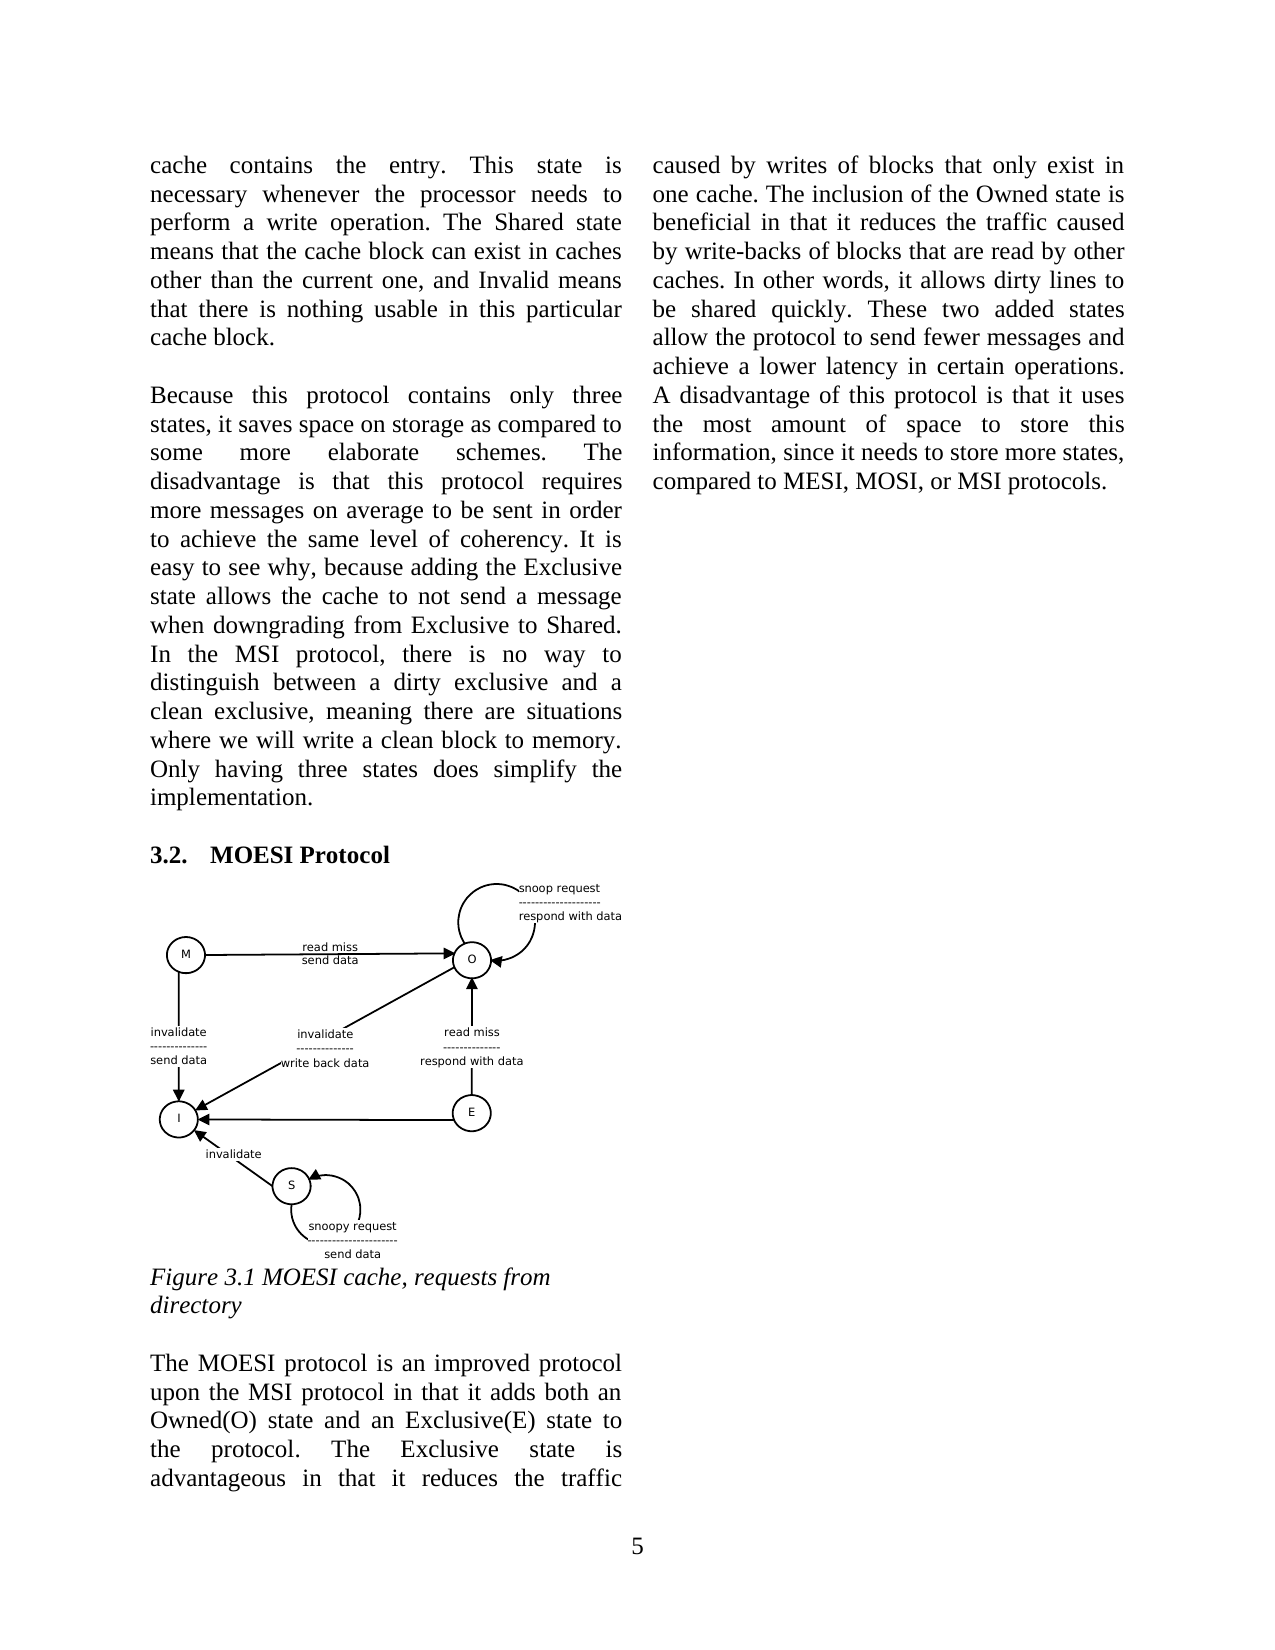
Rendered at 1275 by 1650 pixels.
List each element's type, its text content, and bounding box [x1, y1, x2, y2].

text Figure 3.1 MOESI cache, requests from directory [150, 923, 622, 1319]
subtitle MOESI Protocol [150, 840, 622, 869]
text cache contains the entry. This state is necessary whenever the processor needs to perform a write operation. The Shared state means that the cache block can exist in caches other than the current one, and Invalid means that there is nothing usable in this particular cache block. [150, 150, 622, 351]
text Because this protocol contains only three states, it saves space on storage as compared to some more elaborate schemes. The disadvantage is that this protocol requires more messages on average to be sent in order to achieve the same level of coherency. It is easy to see why, because adding the Exclusive state allows the cache to not send a message when downgrading from Exclusive to Shared. In the MSI protocol, there is no way to distinguish between a dirty exclusive and a clean exclusive, meaning there are situations where we will write a clean block to memory. Only having three states does simplify the implementation. [150, 380, 622, 811]
text The MOESI protocol is an improved protocol upon the MSI protocol in that it adds both an Owned(O) state and an Exclusive(E) state to the protocol. The Exclusive state is advantageous in that it reduces the traffic [150, 1348, 622, 1492]
text caused by writes of blocks that only exist in one cache. The inclusion of the Owned state is beneficial in that it reduces the traffic caused by write-backs of blocks that are read by other caches. In other words, it allows dirty lines to be shared quickly. These two added states allow the protocol to send fewer messages and achieve a lower latency in certain operations. A disadvantage of this protocol is that it uses the most amount of space to store this information, since it needs to store more states, compared to MESI, MOSI, or MSI protocols. [652, 150, 1125, 495]
